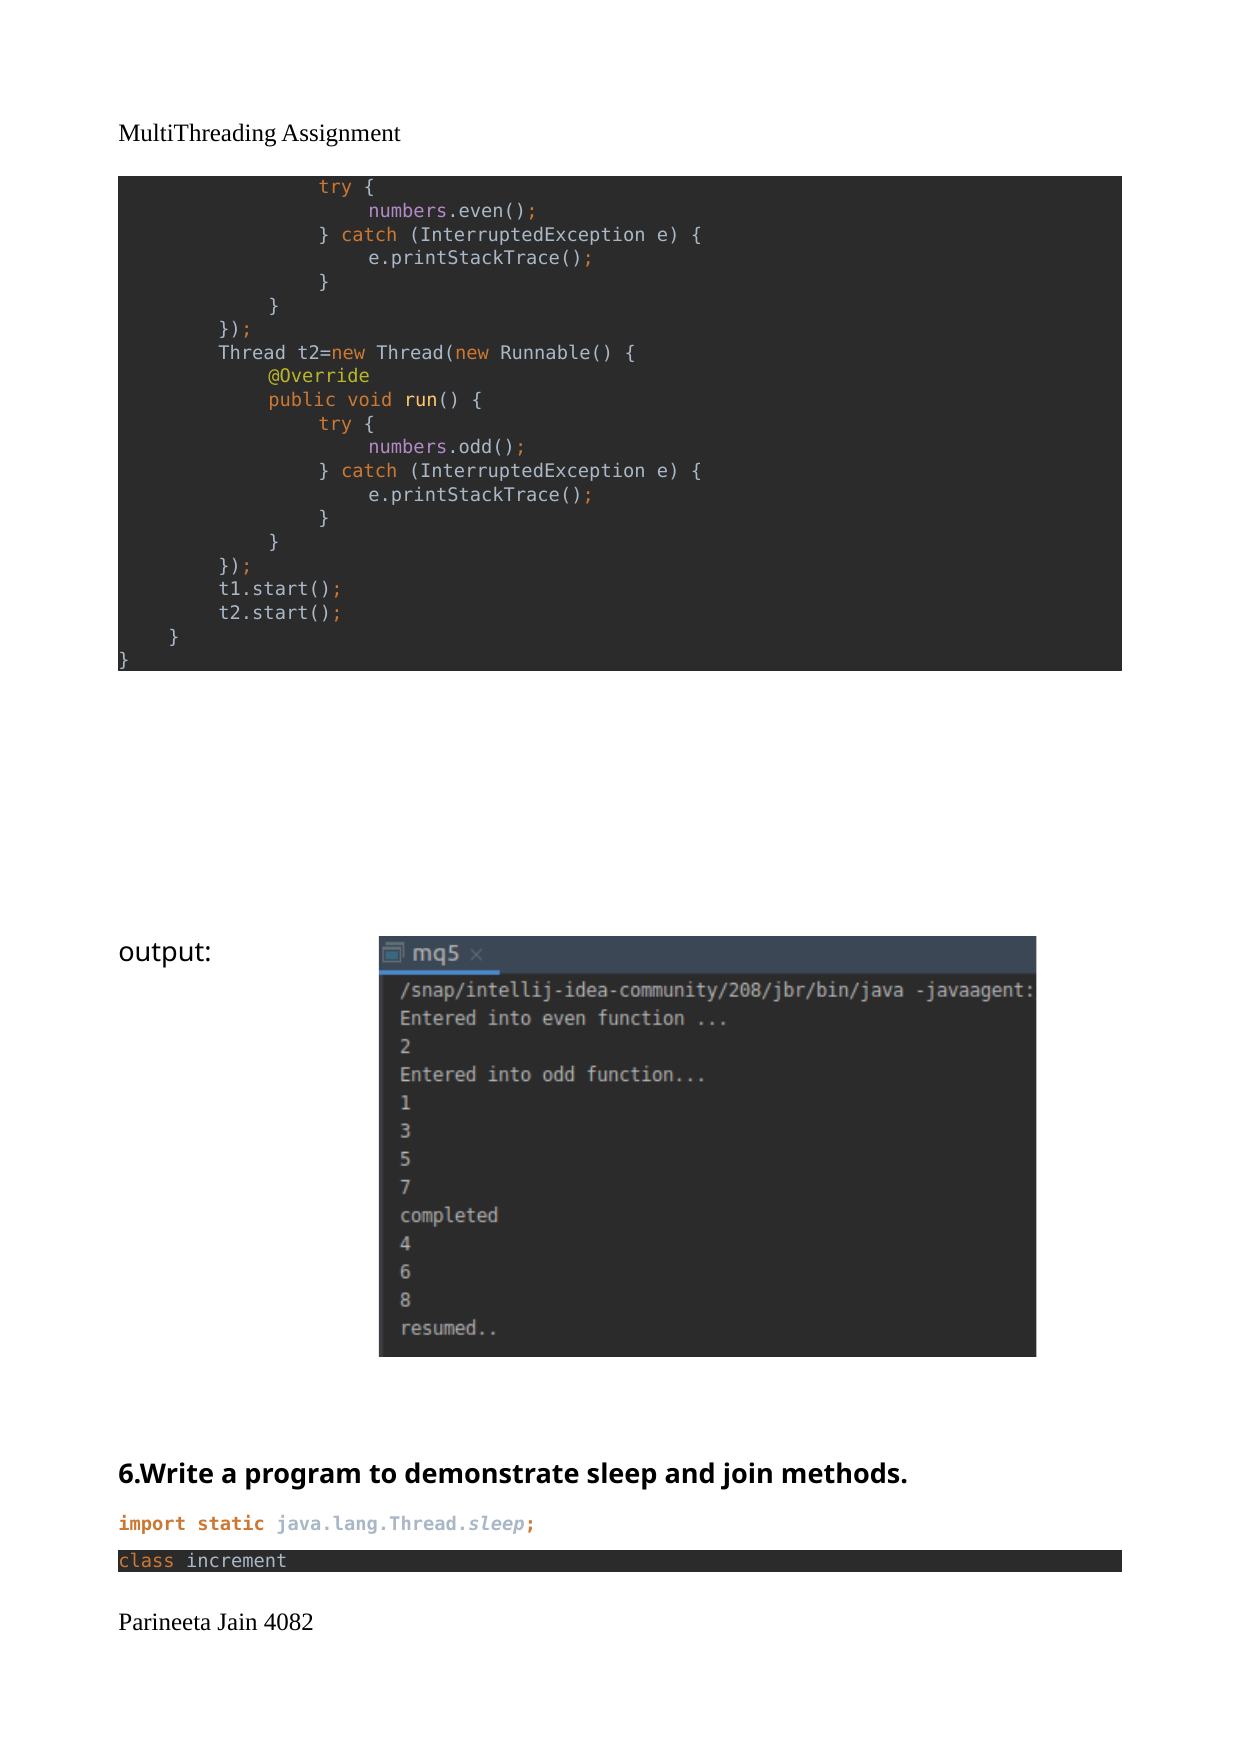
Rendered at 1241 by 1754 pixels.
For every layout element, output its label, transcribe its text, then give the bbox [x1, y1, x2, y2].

text } catch (InterruptedException e) { [118, 224, 1122, 247]
text } [118, 294, 1122, 318]
text } [118, 271, 1122, 294]
text e.printStackTrace(); [118, 247, 1122, 271]
text e.printStackTrace(); [118, 484, 1122, 507]
text import static java.lang.Thread.sleep; [118, 1513, 1122, 1535]
text try { [118, 176, 1122, 200]
text class increment [118, 1550, 1122, 1572]
text } [118, 649, 1122, 671]
text } catch (InterruptedException e) { [118, 460, 1122, 484]
text }); [118, 318, 1122, 342]
text }); [118, 555, 1122, 578]
picture [378, 936, 1037, 1357]
text @Override [118, 366, 1122, 389]
text public void run() { [118, 389, 1122, 413]
text } [118, 626, 1122, 649]
text t1.start(); [118, 578, 1122, 602]
text Thread t2=new Thread(new Runnable() { [118, 342, 1122, 366]
text } [118, 531, 1122, 555]
text t2.start(); [118, 602, 1122, 626]
text output: [118, 933, 1122, 969]
text } [118, 507, 1122, 531]
text numbers.odd(); [118, 436, 1122, 460]
text try { [118, 413, 1122, 436]
text 6.Write a program to demonstrate sleep and join methods. [118, 1455, 1122, 1492]
text numbers.even(); [118, 200, 1122, 224]
